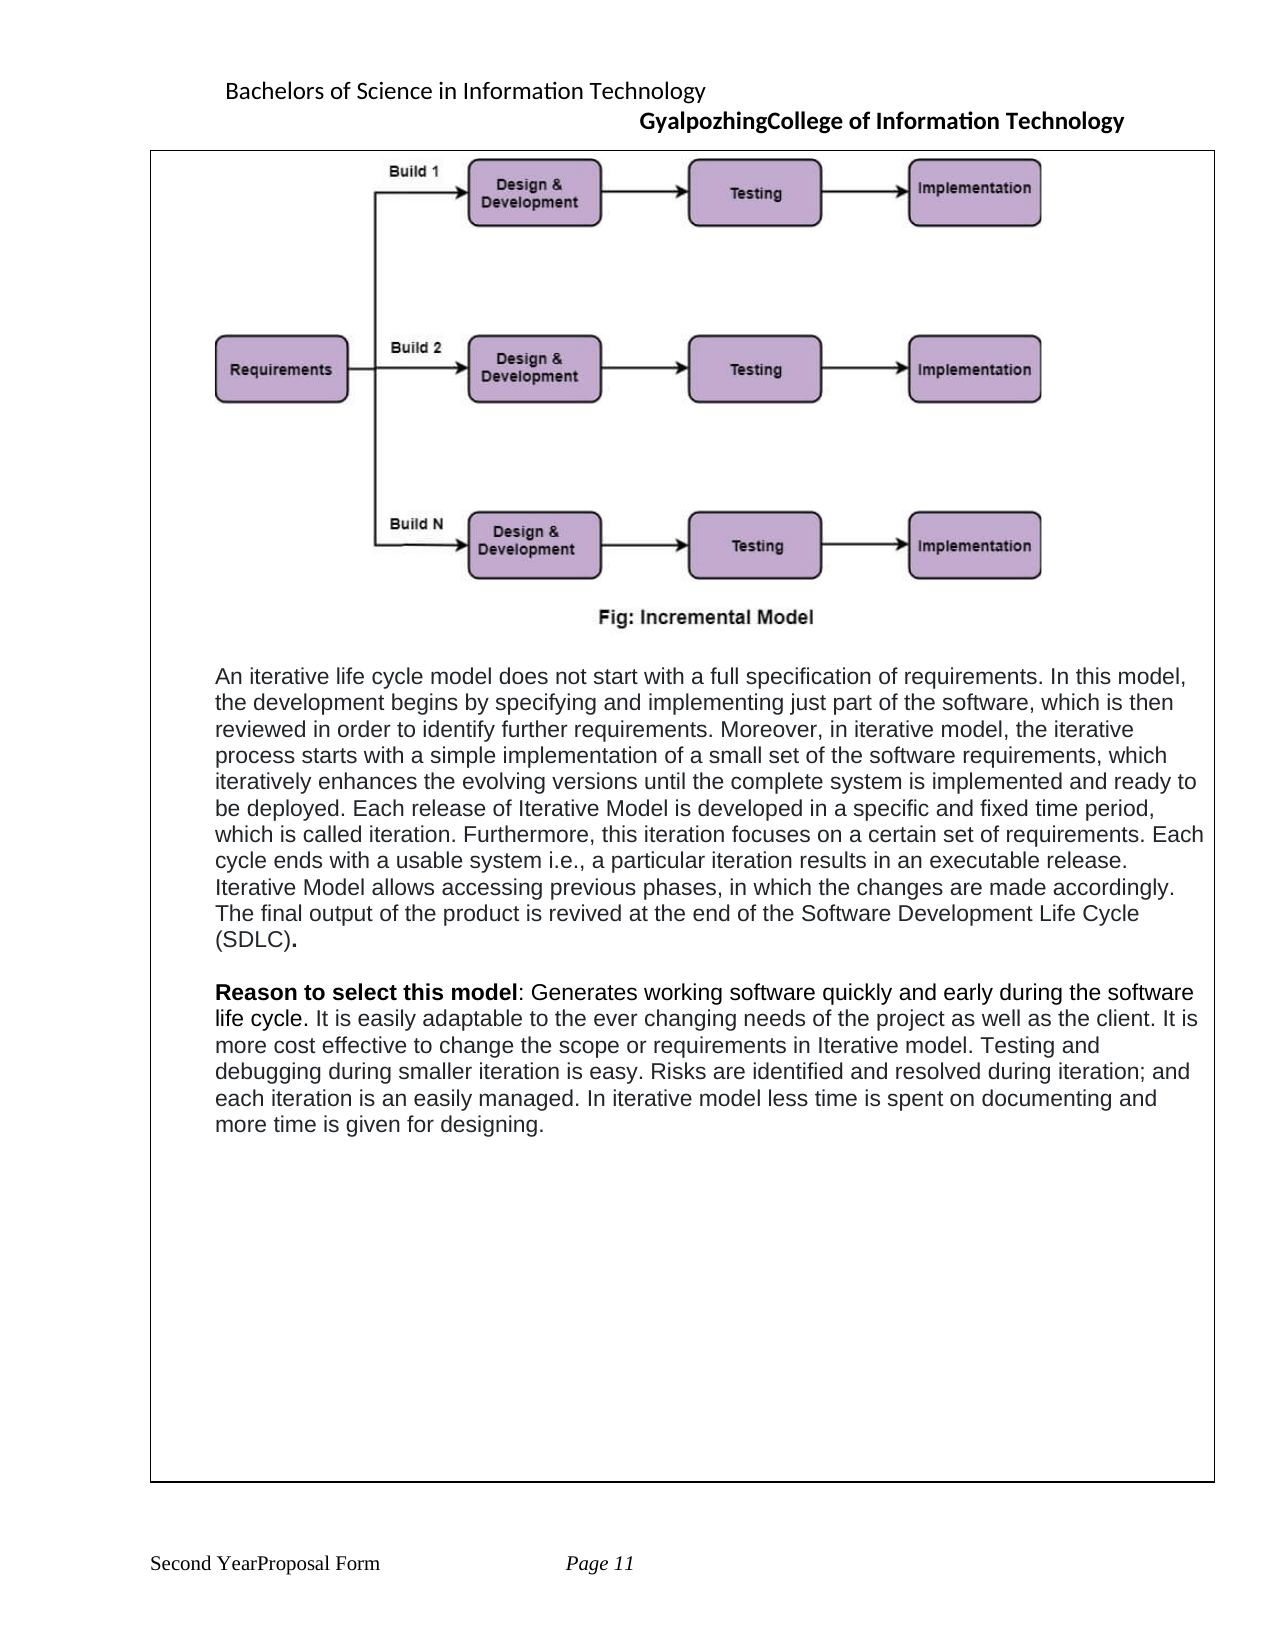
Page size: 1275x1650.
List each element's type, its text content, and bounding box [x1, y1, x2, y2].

picture [214, 158, 1042, 634]
table_cell An iterative life cycle model does not start with a full specification of requirements. In this model, the development begins by specifying and implementing just part of the software, which is then reviewed in order to identify further requirements. Moreover, in iterative model, the iterative process starts with a simple implementation of a small set of the software requirements, which iteratively enhances the evolving versions until the complete system is implemented and ready to be deployed. Each release of Iterative Model is developed in a specific and fixed time period, which is called iteration. Furthermore, this iteration focuses on a certain set of requirements. Each cycle ends with a usable system i.e., a particular iteration results in an executable release. Iterative Model allows accessing previous phases, in which the changes are made accordingly. The final output of the product is revived at the end of the Software Development Life Cycle (SDLC). Reason to select this model: Generates working software quickly and early during the software life cycle. It is easily adaptable to the ever changing needs of the project as well as the client. It is more cost effective to change the scope or requirements in Iterative model. Testing and debugging during smaller iteration is easy. Risks are identified and resolved during iteration; and each iteration is an easily managed. In iterative model less time is spent on documenting and more time is given for designing. [151, 151, 1214, 1481]
